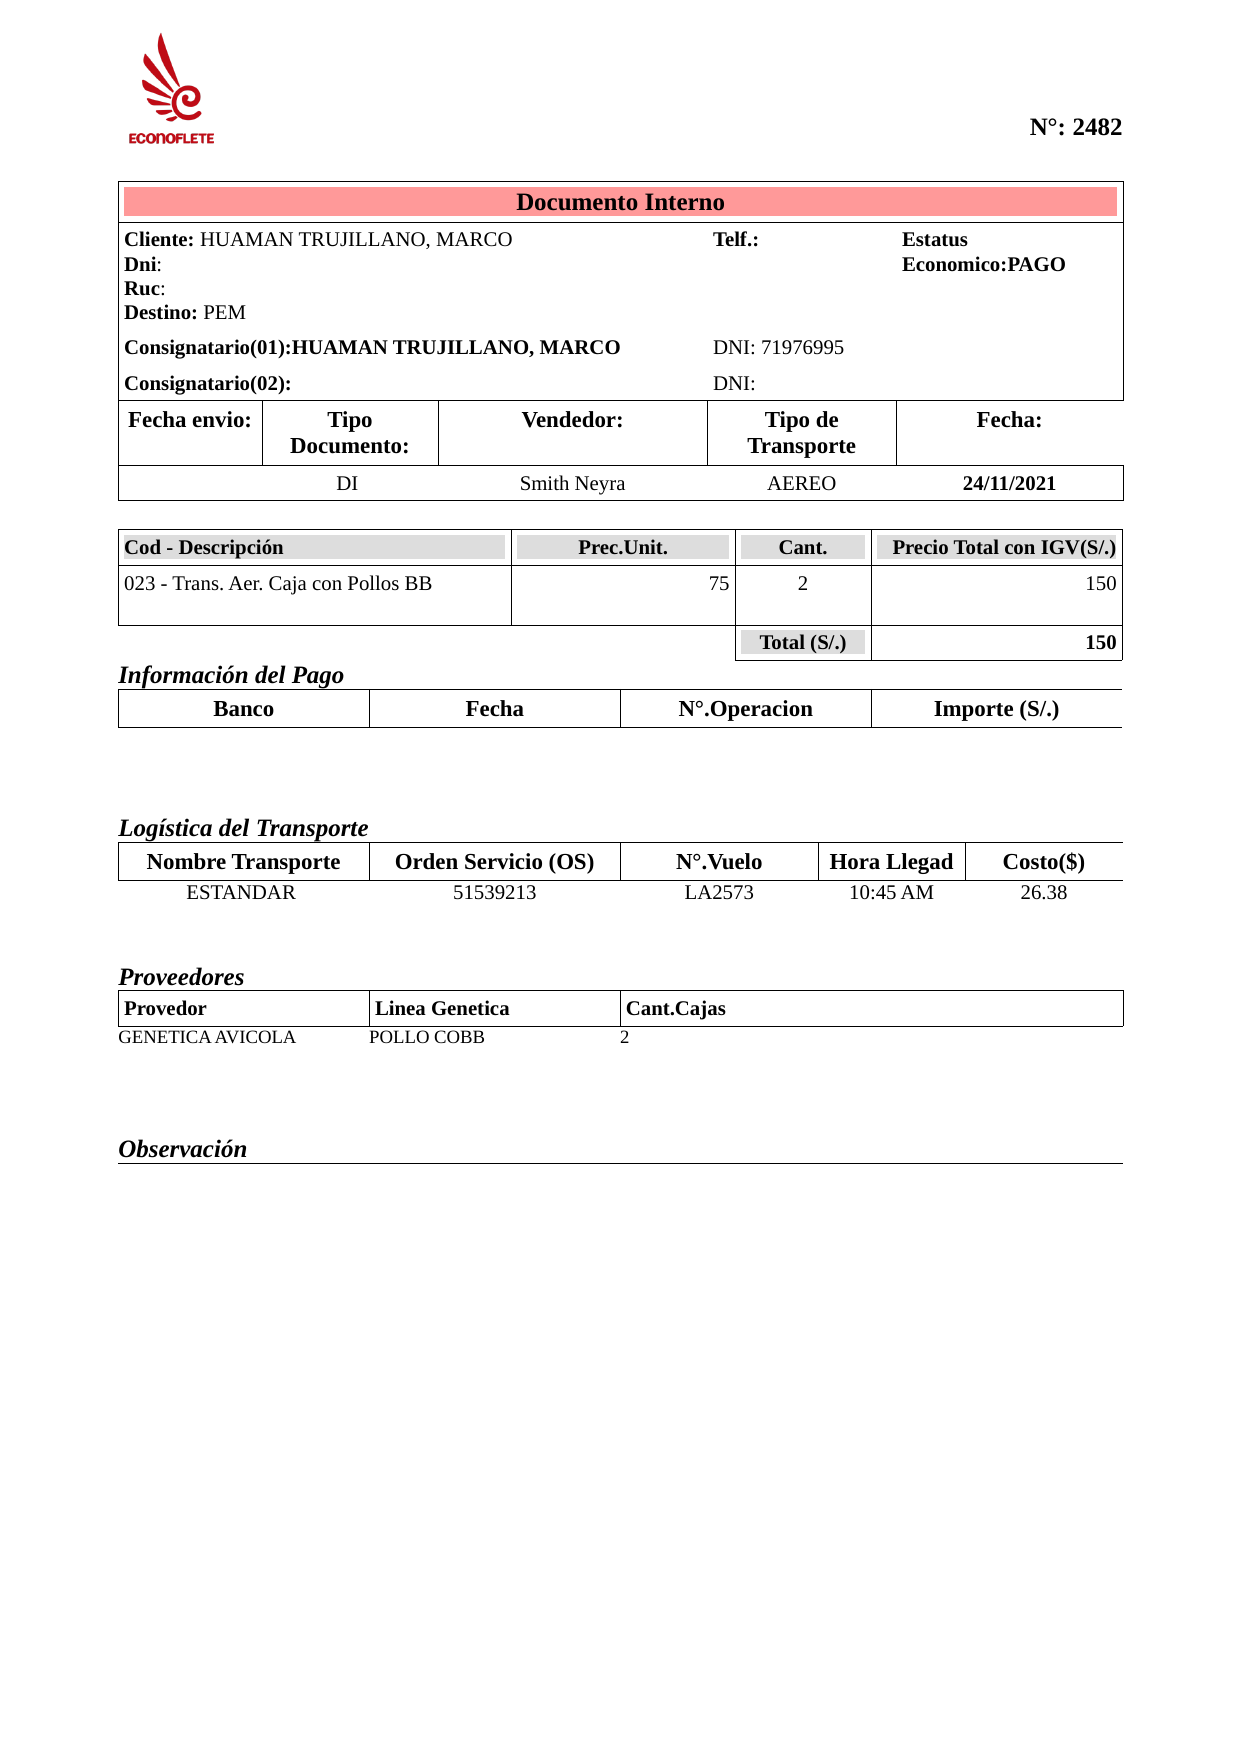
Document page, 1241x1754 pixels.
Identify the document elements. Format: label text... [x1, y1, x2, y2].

table_cell Fecha: [897, 401, 1123, 465]
table_cell [620, 1091, 1123, 1112]
table_cell AEREO [707, 466, 896, 500]
table_header Documento Interno [119, 182, 1123, 222]
text Observación [118, 1134, 1122, 1163]
table_cell [871, 756, 1122, 784]
table_cell Smith Neyra [438, 466, 707, 500]
table_cell [369, 904, 620, 933]
table_header Nombre Transporte [119, 843, 369, 880]
table_cell [620, 933, 818, 962]
text Logística del Transporte [118, 813, 1122, 842]
table_cell [818, 904, 965, 933]
table_cell 10:45 AM [818, 881, 965, 904]
table_cell 150 [872, 626, 1122, 660]
table_cell [118, 1048, 369, 1069]
table_cell POLLO COBB [369, 1027, 620, 1048]
table_cell LA2573 [620, 881, 818, 904]
table_header Hora Llegad [819, 843, 965, 880]
table_cell [620, 1112, 1123, 1134]
table_cell DI [262, 466, 438, 500]
text Proveedores [118, 962, 1122, 990]
table_cell [620, 1048, 1123, 1069]
table_cell Tipo de Transporte [708, 401, 896, 465]
table_cell Telf.: [707, 223, 896, 329]
table_header Importe (S/.) [872, 690, 1122, 727]
table_cell [620, 904, 818, 933]
table_cell [369, 1112, 620, 1134]
table_header Costo($) [966, 843, 1123, 880]
table_cell [965, 933, 1123, 962]
table_cell 023 - Trans. Aer. Caja con Pollos BB [119, 566, 511, 624]
table_cell [369, 785, 620, 813]
table_cell 24/11/2021 [896, 466, 1123, 500]
table_cell [369, 728, 620, 756]
table_cell GENETICA AVICOLA [118, 1027, 369, 1048]
table_cell [118, 1091, 369, 1112]
table_cell [119, 466, 262, 500]
table_cell [620, 785, 871, 813]
table_cell 51539213 [369, 881, 620, 904]
table_cell 2 [736, 566, 871, 624]
table_cell [620, 756, 871, 784]
table_header Fecha [370, 690, 620, 727]
table_cell [871, 785, 1122, 813]
table_cell [965, 904, 1123, 933]
table_cell [118, 904, 369, 933]
text Información del Pago [118, 660, 1122, 689]
table_cell Cliente: HUAMAN TRUJILLANO, MARCO Dni: Ruc: Destino: PEM [119, 223, 707, 329]
picture [118, 32, 225, 144]
table_cell [118, 1112, 369, 1134]
table_cell Estatus Economico:PAGO [896, 223, 1123, 329]
table_header N°.Vuelo [621, 843, 818, 880]
table_header Orden Servicio (OS) [370, 843, 620, 880]
table_cell [818, 933, 965, 962]
table_cell [620, 1069, 1123, 1091]
table_cell 75 [512, 566, 735, 624]
table_cell [369, 756, 620, 784]
table_header Linea Genetica [370, 991, 620, 1026]
table_header Precio Total con IGV(S/.) [872, 530, 1122, 565]
table_cell [871, 728, 1122, 756]
table_cell Total (S/.) [736, 626, 871, 660]
table_header Cant. [736, 530, 871, 565]
table_cell [118, 1069, 369, 1091]
table_cell DNI: [707, 365, 1123, 400]
table_cell [369, 933, 620, 962]
table_cell ESTANDAR [118, 881, 369, 904]
table_cell Consignatario(01):HUAMAN TRUJILLANO, MARCO [119, 329, 707, 365]
table_cell 150 [872, 566, 1122, 624]
table_header Banco [119, 690, 369, 727]
table_header Provedor [119, 991, 369, 1026]
table_cell Consignatario(02): [119, 365, 707, 400]
table_cell [369, 1091, 620, 1112]
table_header N°.Operacion [621, 690, 871, 727]
table_cell [511, 626, 735, 660]
table_cell [118, 728, 369, 756]
table_cell [369, 1048, 620, 1069]
table_cell 2 [620, 1027, 1123, 1048]
table_header Cant.Cajas [621, 991, 1123, 1026]
table_cell Fecha envio: [119, 401, 262, 465]
table_cell [369, 1069, 620, 1091]
table_cell [118, 785, 369, 813]
table_header Cod - Descripción [119, 530, 511, 565]
table_cell DNI: 71976995 [707, 329, 1123, 365]
table_cell [118, 756, 369, 784]
table_cell Vendedor: [439, 401, 707, 465]
table_cell 26.38 [965, 881, 1123, 904]
table_cell Tipo Documento: [263, 401, 438, 465]
table_cell [620, 728, 871, 756]
table_cell [118, 933, 369, 962]
table_cell [118, 626, 511, 660]
table_header Prec.Unit. [512, 530, 735, 565]
table_header [118, 1164, 1123, 1187]
